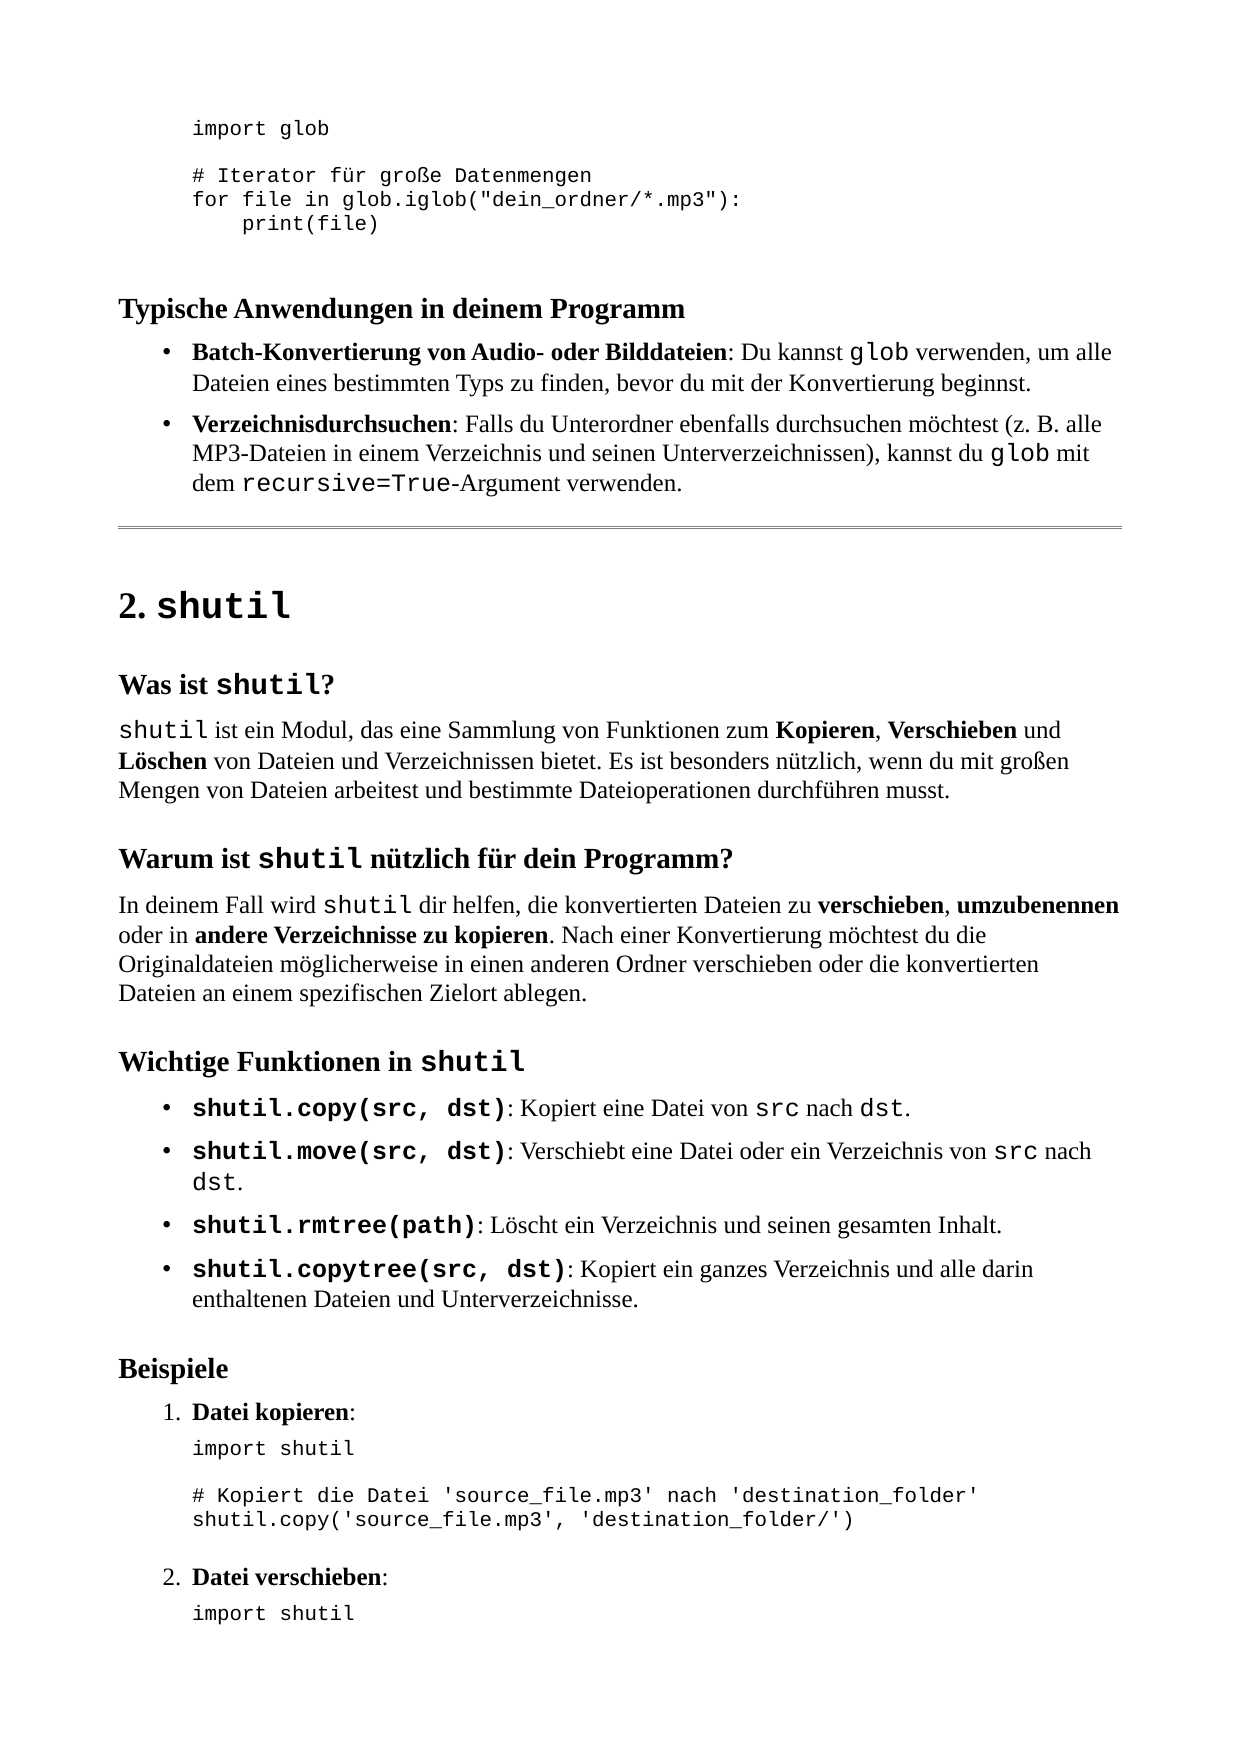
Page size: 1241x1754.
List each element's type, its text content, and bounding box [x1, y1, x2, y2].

list # Kopiert die Datei 'source_file.mp3' nach 'destination_folder' [162, 1485, 1122, 1509]
list shutil.copy('source_file.mp3', 'destination_folder/') [162, 1509, 1122, 1533]
text shutil ist ein Modul, das eine Sammlung von Funktionen zum Kopieren, Verschieben und Löschen von Dateien und Verzeichnissen bietet. Es ist besonders nützlich, wenn du mit großen Mengen von Dateien arbeitest und bestimmte Dateioperationen durchführen musst. [118, 715, 1122, 804]
subtitle 2. shutil [118, 583, 1122, 629]
subtitle Typische Anwendungen in deinem Programm [118, 291, 1122, 324]
list import shutil [162, 1603, 1122, 1627]
list import glob [162, 118, 1122, 142]
list # Iterator für große Datenmengen [162, 165, 1122, 189]
list for file in glob.iglob("dein_ordner/*.mp3"): [162, 189, 1122, 213]
list Verzeichnisdurchsuchen: Falls du Unterordner ebenfalls durchsuchen möchtest (z. B. alle MP3-Dateien in einem Verzeichnis und seinen Unterverzeichnissen), kannst du glob mit dem recursive=True-Argument verwenden. [162, 409, 1122, 499]
list shutil.move(src, dst): Verschiebt eine Datei oder ein Verzeichnis von src nach dst. [162, 1136, 1122, 1198]
subtitle Warum ist shutil nützlich für dein Programm? [118, 841, 1122, 877]
list import shutil [162, 1438, 1122, 1462]
list shutil.copytree(src, dst): Kopiert ein ganzes Verzeichnis und alle darin enthaltenen Dateien und Unterverzeichnisse. [162, 1254, 1122, 1313]
list shutil.rmtree(path): Löscht ein Verzeichnis und seinen gesamten Inhalt. [162, 1210, 1122, 1241]
list Datei kopieren: [162, 1397, 1122, 1426]
subtitle Beispiele [118, 1351, 1122, 1384]
list print(file) [162, 213, 1122, 236]
list shutil.copy(src, dst): Kopiert eine Datei von src nach dst. [162, 1093, 1122, 1124]
subtitle Was ist shutil? [118, 667, 1122, 703]
text In deinem Fall wird shutil dir helfen, die konvertierten Dateien zu verschieben, umzubenennen oder in andere Verzeichnisse zu kopieren. Nach einer Konvertierung möchtest du die Originaldateien möglicherweise in einen anderen Ordner verschieben oder die konvertierten Dateien an einem spezifischen Zielort ablegen. [118, 890, 1122, 1007]
list Batch-Konvertierung von Audio- oder Bilddateien: Du kannst glob verwenden, um alle Dateien eines bestimmten Typs zu finden, bevor du mit der Konvertierung beginnst. [162, 337, 1122, 396]
list Datei verschieben: [162, 1562, 1122, 1591]
subtitle Wichtige Funktionen in shutil [118, 1044, 1122, 1080]
